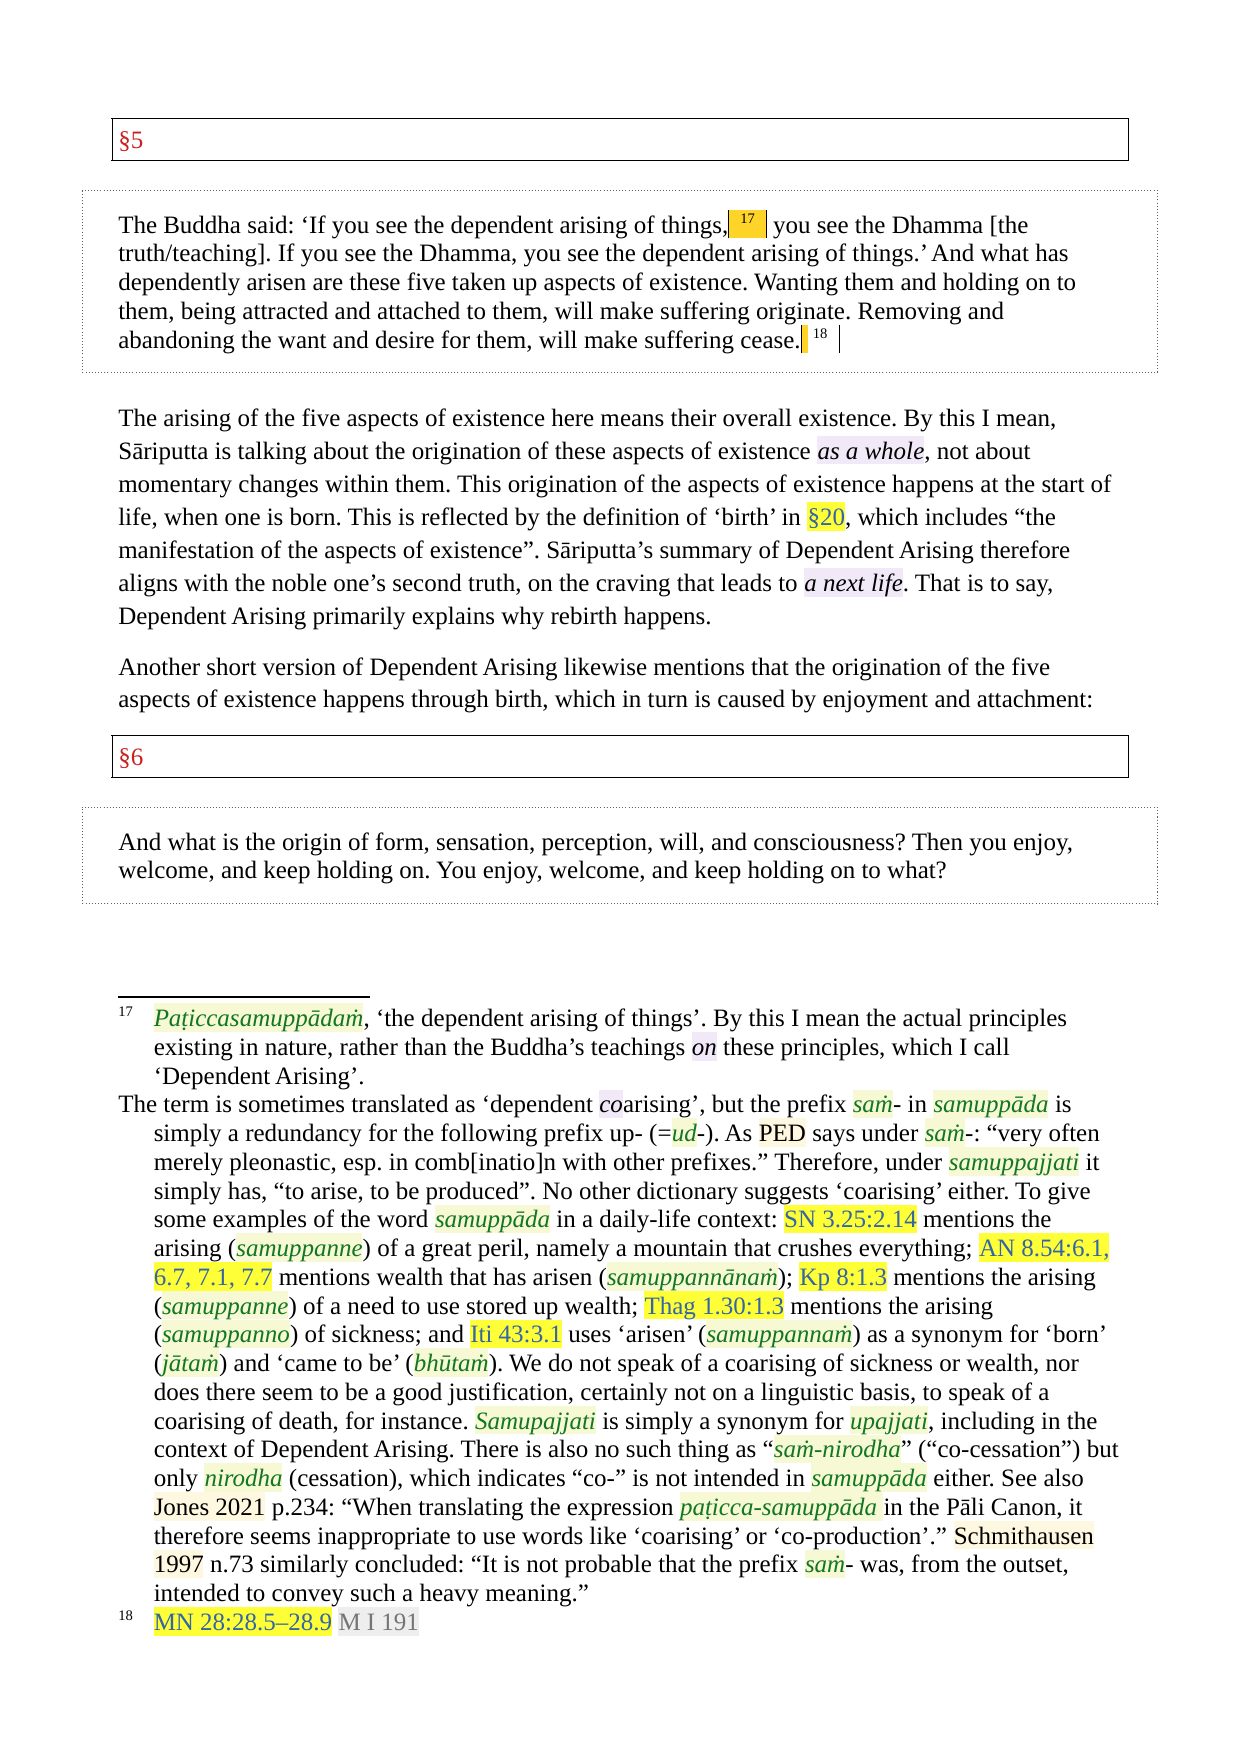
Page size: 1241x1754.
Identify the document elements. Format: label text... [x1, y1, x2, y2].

text MN 28:28.5–28.9 M I 191 [419, 1607, 1122, 1636]
text §5 [113, 119, 1128, 160]
text The term is sometimes translated as ‘dependent coarising’, but the prefix saṁ- in samuppāda is simply a redundancy for the following prefix up- (=ud-). As PED says under saṁ-: “very often merely pleonastic, esp. in comb[inatio]n with other prefixes.” Therefore, under samuppajjati it simply has, “to arise, to be produced”. No other dictionary suggests ‘coarising’ either. To give some examples of the word samuppāda in a daily-life context: SN 3.25:2.14 mentions the arising (samuppanne) of a great peril, namely a mountain that crushes everything; AN 8.54:6.1, 6.7, 7.1, 7.7 mentions wealth that has arisen (samuppannānaṁ); Kp 8:1.3 mentions the arising (samuppanne) of a need to use stored up wealth; Thag 1.30:1.3 mentions the arising (samuppanno) of sickness; and Iti 43:3.1 uses ‘arisen’ (samuppannaṁ) as a synonym for ‘born’ (jātaṁ) and ‘came to be’ (bhūtaṁ). We do not speak of a coarising of sickness or wealth, nor does there seem to be a good justification, certainly not on a linguistic basis, to speak of a coarising of death, for instance. Samupajjati is simply a synonym for upajjati, including in the context of Dependent Arising. There is also no such thing as “saṁ-nirodha” (“co-cessation”) but only nirodha (cessation), which indicates “co-” is not intended in samuppāda either. See also Jones 2021 p.234: “When translating the expression paṭicca-samuppāda in the Pāli Canon, it therefore seems inappropriate to use words like ‘coarising’ or ‘co-production’.” Schmithausen 1997 n.73 similarly concluded: “It is not probable that the prefix saṁ- was, from the outset, intended to convey such a heavy meaning.” [118, 1089, 1122, 1607]
text §6 [113, 736, 1128, 777]
text Paṭiccasamuppādaṁ, ‘the dependent arising of things’. By this I mean the actual principles existing in nature, rather than the Buddha’s teachings on these principles, which I call ‘Dependent Arising’. [118, 1003, 1122, 1089]
text Another short version of Dependent Arising likewise mentions that the origination of the five aspects of existence happens through birth, which in turn is caused by enjoyment and attachment: [118, 652, 1122, 713]
text MN 28:28.5–28.9 M I 191 [118, 1607, 154, 1636]
text The arising of the five aspects of existence here means their overall existence. By this I mean, Sāriputta is talking about the origination of these aspects of existence as a whole, not about momentary changes within them. This origination of the aspects of existence happens at the start of life, when one is born. This is reflected by the definition of ‘birth’ in §20, which includes “the manifestation of the aspects of existence”. Sāriputta’s summary of Dependent Arising therefore aligns with the noble one’s second truth, on the craving that leads to a next life. That is to say, Dependent Arising primarily explains why rebirth happens. [118, 403, 1122, 629]
text The Buddha said: ‘If you see the dependent arising of things, you see the Dhamma [the truth/teaching]. If you see the Dhamma, you see the dependent arising of things.’ And what has dependently arisen are these five taken up aspects of existence. Wanting them and holding on to them, being attracted and attached to them, will make suffering originate. Removing and abandoning the want and desire for them, will make suffering cease. [82, 190, 1158, 373]
text And what is the origin of form, sensation, perception, will, and consciousness? Then you enjoy, welcome, and keep holding on. You enjoy, welcome, and keep holding on to what? [82, 807, 1158, 904]
